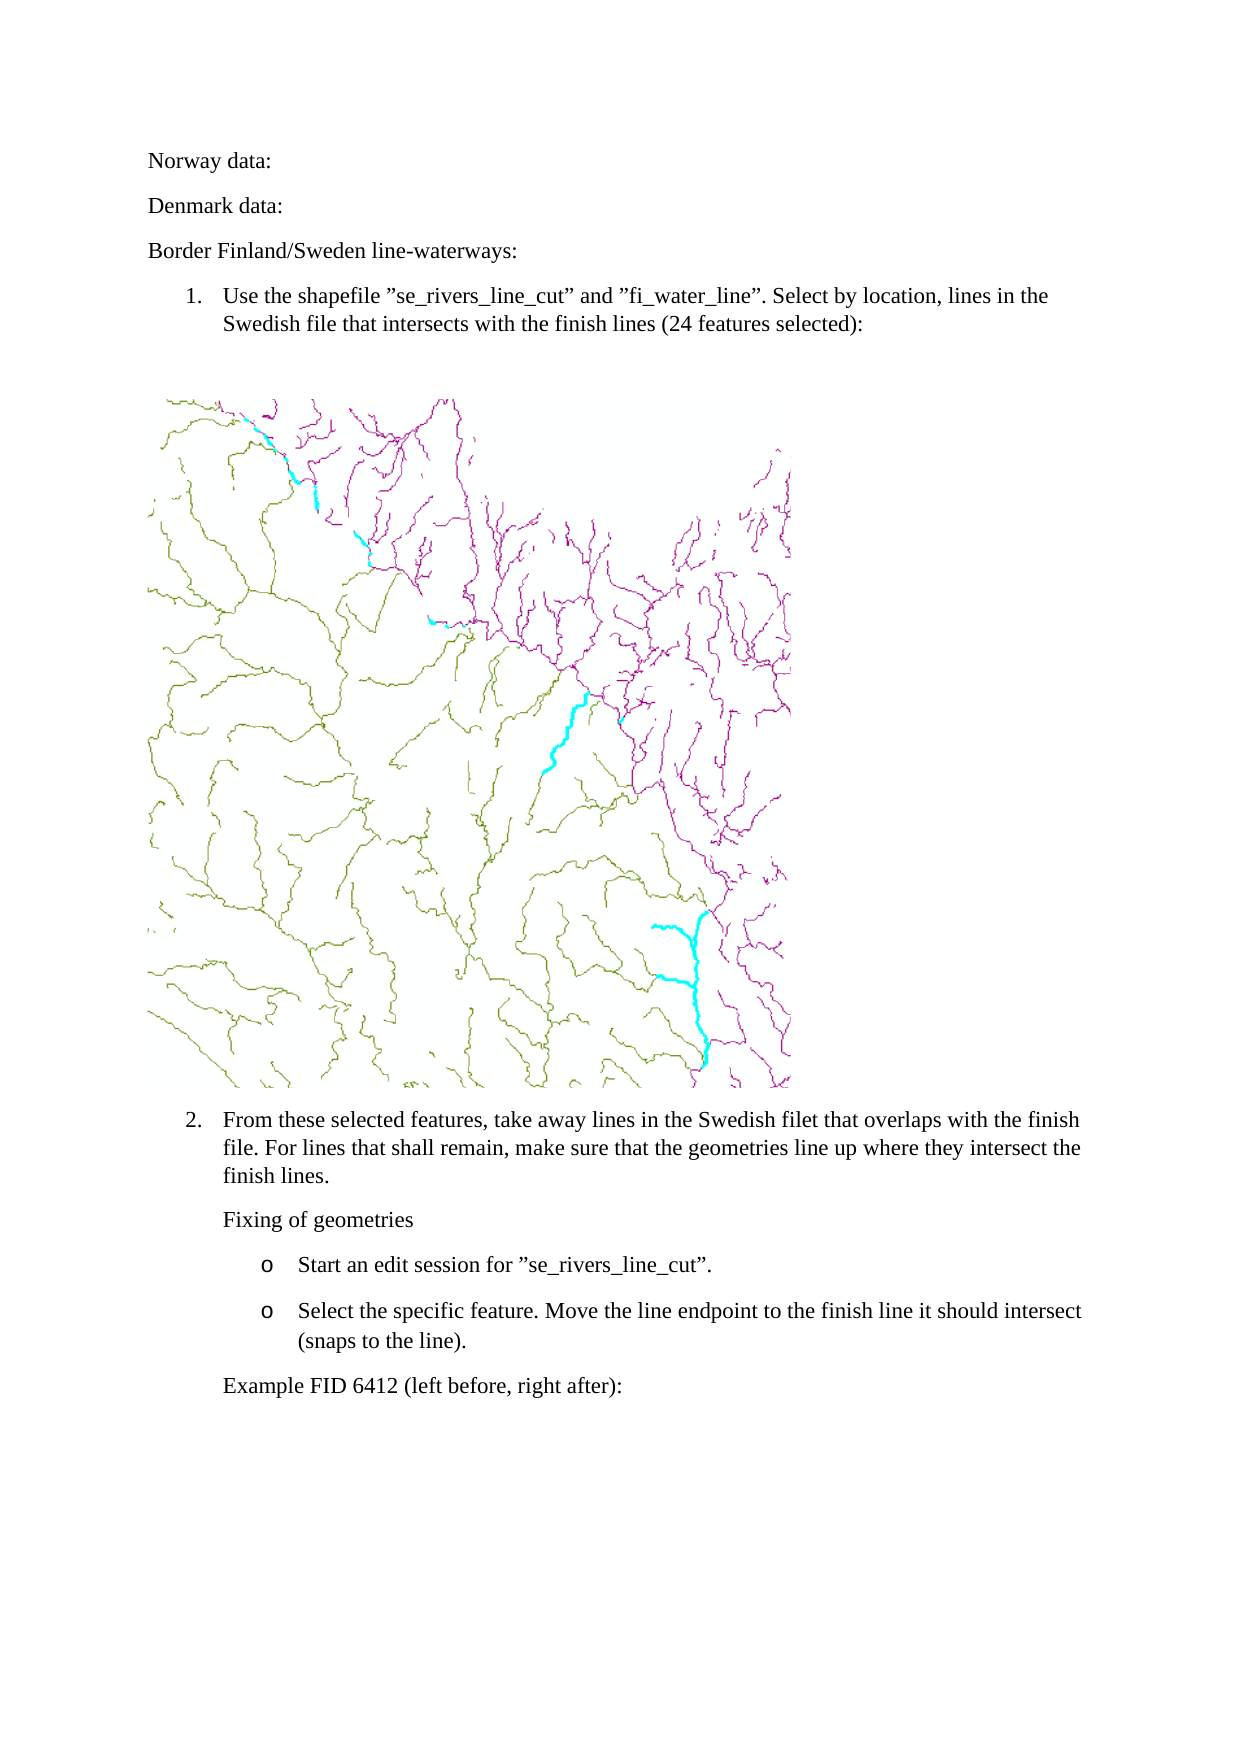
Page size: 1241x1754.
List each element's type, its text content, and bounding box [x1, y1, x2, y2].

text Border Finland/Sweden line-waterways: [148, 237, 1093, 263]
list From these selected features, take away lines in the Swedish filet that overlaps with the finish file. For lines that shall remain, make sure that the geometries line up where they intersect the finish lines. [185, 1106, 1093, 1188]
text Denmark data: [148, 192, 1093, 219]
list Start an edit session for ”se_rivers_line_cut”. [260, 1251, 1093, 1279]
text Norway data: [148, 148, 1093, 174]
list Select the specific feature. Move the line endpoint to the finish line it should intersect (snaps to the line). [260, 1297, 1093, 1354]
list Fixing of geometries [223, 1206, 1093, 1233]
list Use the shapefile ”se_rivers_line_cut” and ”fi_water_line”. Select by location, lines in the Swedish file that intersects with the finish lines (24 features selected): [185, 282, 1093, 336]
text Example FID 6412 (left before, right after): [223, 1372, 1093, 1398]
